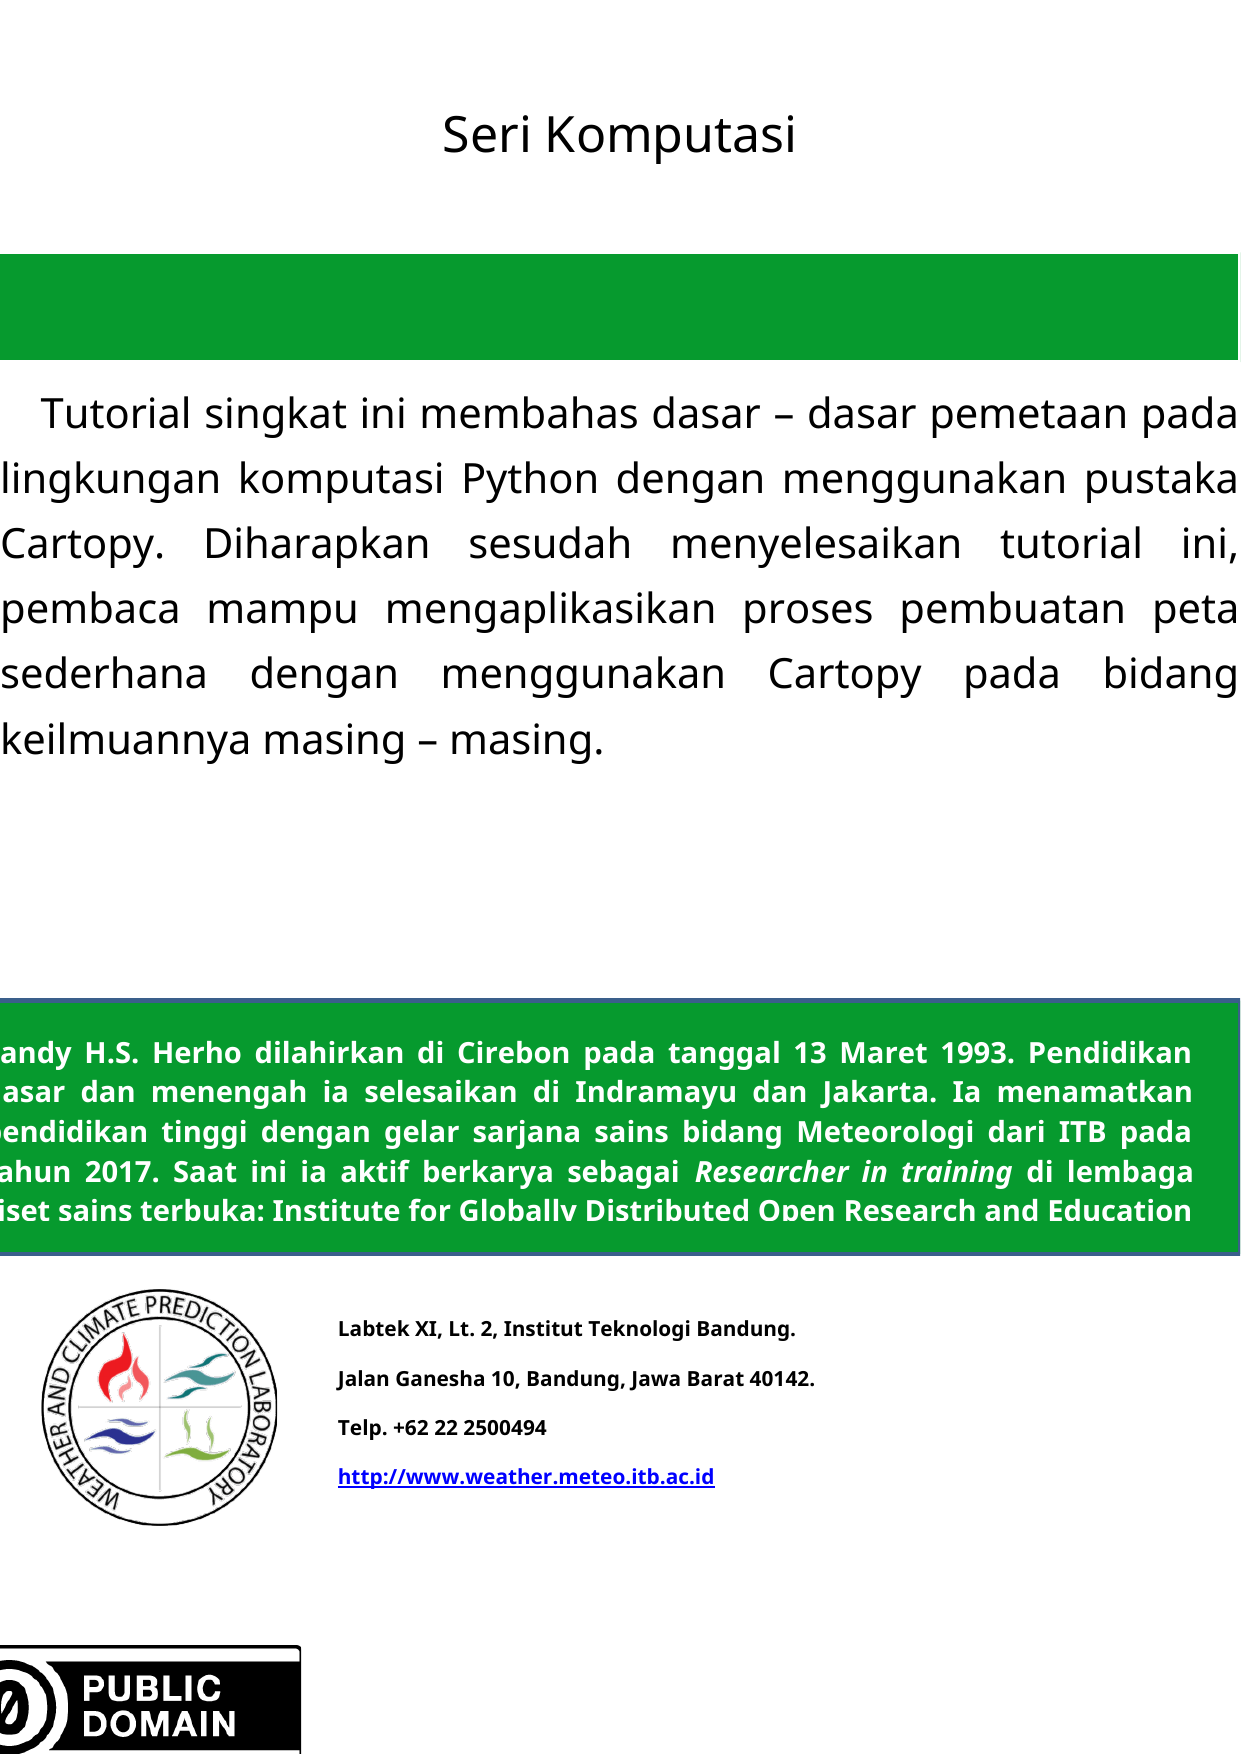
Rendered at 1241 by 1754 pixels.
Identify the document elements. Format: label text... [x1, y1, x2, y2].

text Jalan Ganesha 10, Bandung, Jawa Barat 40142. [338, 1364, 904, 1392]
text Telp. +62 22 2500494 [338, 1413, 904, 1441]
text Tutorial singkat ini membahas dasar – dasar pemetaan pada lingkungan komputasi Python dengan menggunakan pustaka Cartopy. Diharapkan sesudah menyelesaikan tutorial ini, pembaca mampu mengaplikasikan proses pembuatan peta sederhana dengan menggunakan Cartopy pada bidang keilmuannya masing – masing. [0, 383, 1240, 766]
text http://www.weather.meteo.itb.ac.id [338, 1462, 904, 1491]
text Sandy H.S. Herho dilahirkan di Cirebon pada tanggal 13 Maret 1993. Pendidikan dasar dan menengah ia selesaikan di Indramayu dan Jakarta. Ia menamatkan pendidikan tinggi dengan gelar sarjana sains bidang Meteorologi dari ITB pada tahun 2017. Saat ini ia aktif berkarya sebagai Researcher in training di lembaga riset sains terbuka: Institute for Globally Distributed Open Research and Education (IGDORE). [0, 1032, 1194, 1220]
picture [41, 1289, 278, 1526]
text Seri Komputasi [0, 99, 1240, 167]
picture [0, 1645, 302, 1754]
text Labtek XI, Lt. 2, Institut Teknologi Bandung. [338, 1314, 904, 1343]
